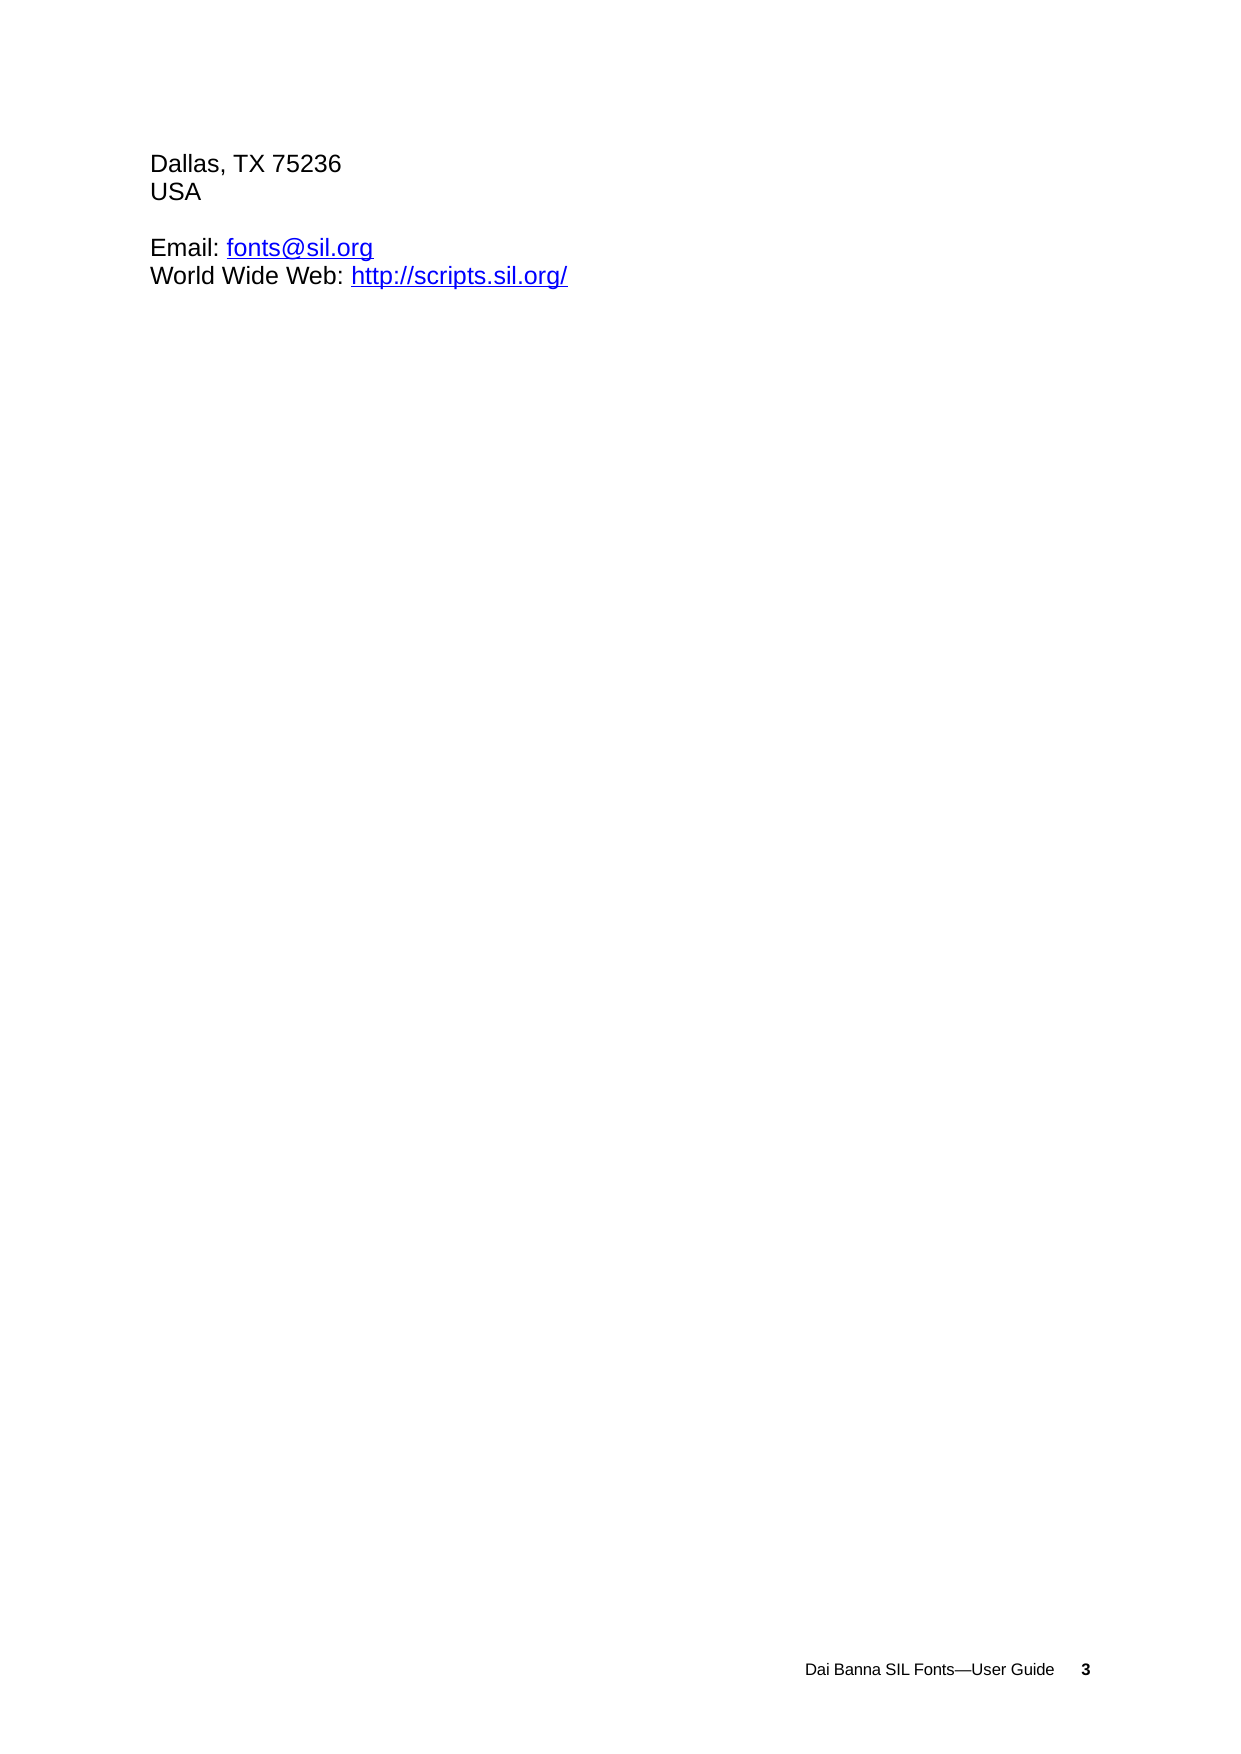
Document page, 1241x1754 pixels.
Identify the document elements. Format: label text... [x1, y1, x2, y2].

text World Wide Web: http://scripts.sil.org/ [150, 262, 1090, 290]
text Email: fonts@sil.org [150, 234, 1090, 262]
text USA [150, 178, 1090, 206]
text Dallas, TX 75236 [150, 150, 1090, 178]
